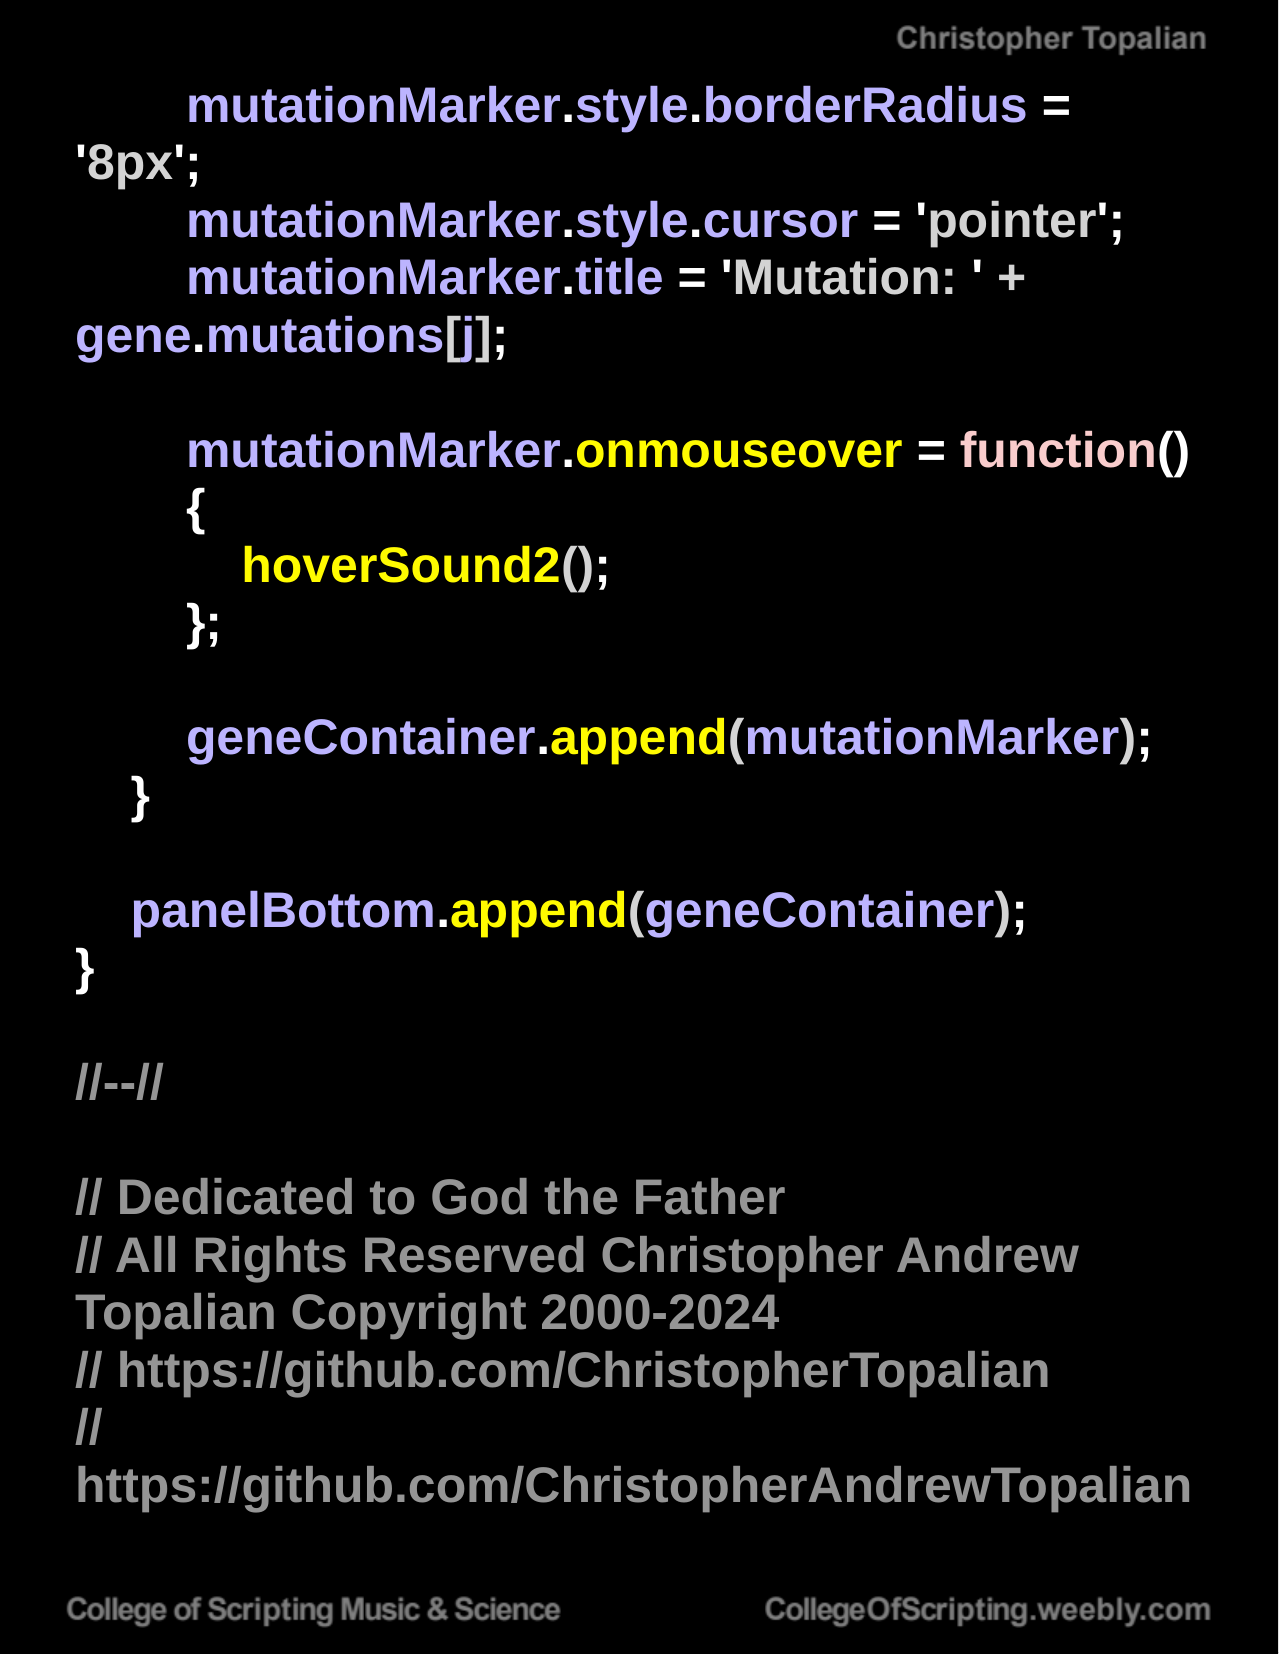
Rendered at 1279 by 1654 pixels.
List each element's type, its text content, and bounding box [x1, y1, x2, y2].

text // Dedicated to God the Father [75, 1167, 1203, 1225]
text mutationMarker.title = 'Mutation: ' + gene.mutations[j]; [75, 247, 1203, 362]
text mutationMarker.style.borderRadius = '8px'; [75, 75, 1203, 190]
text //--// [75, 1052, 1203, 1110]
text mutationMarker.onmouseover = function() [75, 420, 1203, 477]
text { [75, 477, 1203, 535]
text // https://github.com/ChristopherAndrewTopalian [75, 1397, 1203, 1512]
text panelBottom.append(geneContainer); [75, 880, 1203, 937]
text // All Rights Reserved Christopher Andrew Topalian Copyright 2000-2024 [75, 1225, 1203, 1340]
text }; [75, 592, 1203, 650]
text } [75, 937, 1203, 995]
text mutationMarker.style.cursor = 'pointer'; [75, 190, 1203, 247]
text } [75, 765, 1203, 822]
text // https://github.com/ChristopherTopalian [75, 1340, 1203, 1397]
text geneContainer.append(mutationMarker); [75, 707, 1203, 765]
text hoverSound2(); [75, 535, 1203, 592]
